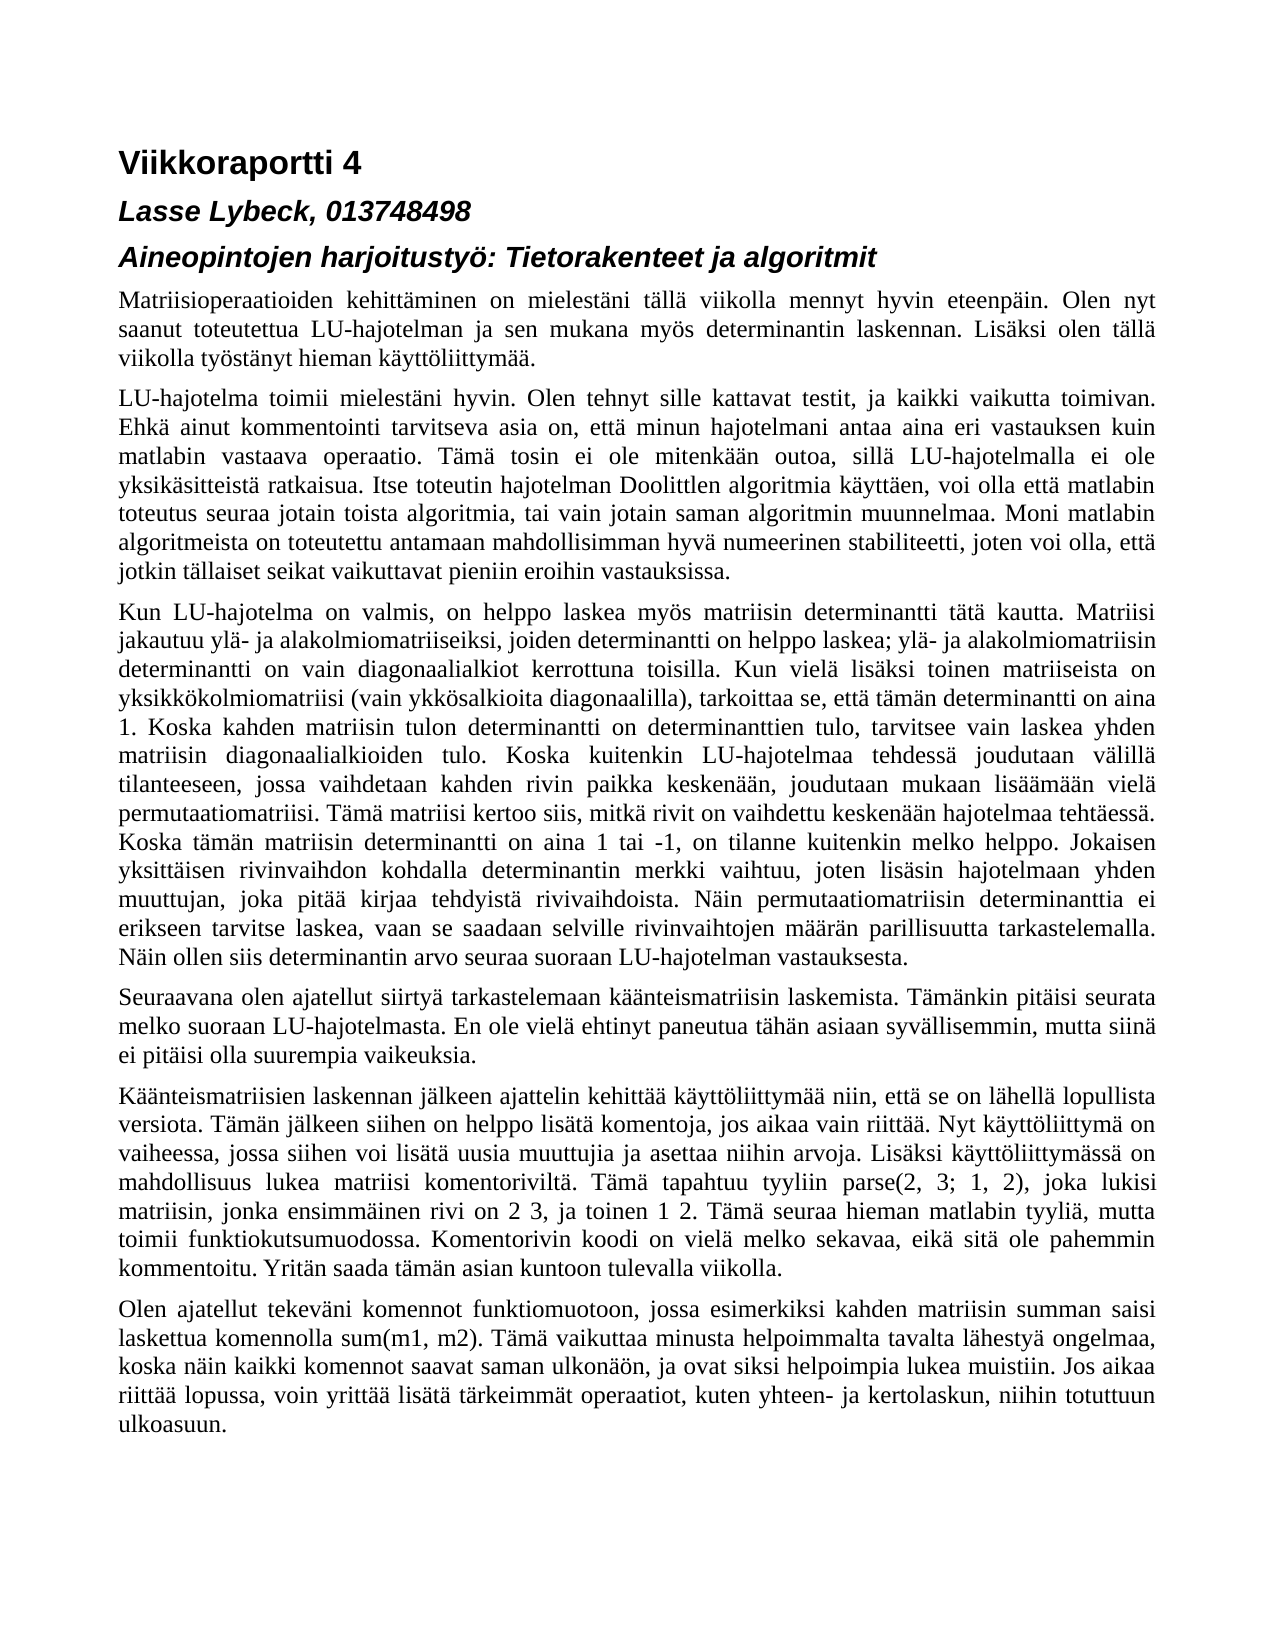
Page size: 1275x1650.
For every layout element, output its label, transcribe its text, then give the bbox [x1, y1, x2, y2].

subtitle Aineopintojen harjoitustyö: Tietorakenteet ja algoritmit [118, 240, 1157, 273]
text Kun LU-hajotelma on valmis, on helppo laskea myös matriisin determinantti tätä kautta. Matriisi jakautuu ylä- ja alakolmiomatriiseiksi, joiden determinantti on helppo laskea; ylä- ja alakolmiomatriisin determinantti on vain diagonaalialkiot kerrottuna toisilla. Kun vielä lisäksi toinen matriiseista on yksikkökolmiomatriisi (vain ykkösalkioita diagonaalilla), tarkoittaa se, että tämän determinantti on aina 1. Koska kahden matriisin tulon determinantti on determinanttien tulo, tarvitsee vain laskea yhden matriisin diagonaalialkioiden tulo. Koska kuitenkin LU-hajotelmaa tehdessä joudutaan välillä tilanteeseen, jossa vaihdetaan kahden rivin paikka keskenään, joudutaan mukaan lisäämään vielä permutaatiomatriisi. Tämä matriisi kertoo siis, mitkä rivit on vaihdettu keskenään hajotelmaa tehtäessä. Koska tämän matriisin determinantti on aina 1 tai -1, on tilanne kuitenkin melko helppo. Jokaisen yksittäisen rivinvaihdon kohdalla determinantin merkki vaihtuu, joten lisäsin hajotelmaan yhden muuttujan, joka pitää kirjaa tehdyistä rivivaihdoista. Näin permutaatiomatriisin determinanttia ei erikseen tarvitse laskea, vaan se saadaan selville rivinvaihtojen määrän parillisuutta tarkastelemalla. Näin ollen siis determinantin arvo seuraa suoraan LU-hajotelman vastauksesta. [118, 597, 1157, 971]
text Matriisioperaatioiden kehittäminen on mielestäni tällä viikolla mennyt hyvin eteenpäin. Olen nyt saanut toteutettua LU-hajotelman ja sen mukana myös determinantin laskennan. Lisäksi olen tällä viikolla työstänyt hieman käyttöliittymää. [118, 285, 1157, 372]
text Olen ajatellut tekeväni komennot funktiomuotoon, jossa esimerkiksi kahden matriisin summan saisi laskettua komennolla sum(m1, m2). Tämä vaikuttaa minusta helpoimmalta tavalta lähestyä ongelmaa, koska näin kaikki komennot saavat saman ulkonäön, ja ovat siksi helpoimpia lukea muistiin. Jos aikaa riittää lopussa, voin yrittää lisätä tärkeimmät operaatiot, kuten yhteen- ja kertolaskun, niihin totuttuun ulkoasuun. [118, 1294, 1157, 1438]
subtitle Lasse Lybeck, 013748498 [118, 194, 1157, 228]
text Seuraavana olen ajatellut siirtyä tarkastelemaan käänteismatriisin laskemista. Tämänkin pitäisi seurata melko suoraan LU-hajotelmasta. En ole vielä ehtinyt paneutua tähän asiaan syvällisemmin, mutta siinä ei pitäisi olla suurempia vaikeuksia. [118, 982, 1157, 1069]
text Käänteismatriisien laskennan jälkeen ajattelin kehittää käyttöliittymää niin, että se on lähellä lopullista versiota. Tämän jälkeen siihen on helppo lisätä komentoja, jos aikaa vain riittää. Nyt käyttöliittymä on vaiheessa, jossa siihen voi lisätä uusia muuttujia ja asettaa niihin arvoja. Lisäksi käyttöliittymässä on mahdollisuus lukea matriisi komentoriviltä. Tämä tapahtuu tyyliin parse(2, 3; 1, 2), joka lukisi matriisin, jonka ensimmäinen rivi on 2 3, ja toinen 1 2. Tämä seuraa hieman matlabin tyyliä, mutta toimii funktiokutsumuodossa. Komentorivin koodi on vielä melko sekavaa, eikä sitä ole pahemmin kommentoitu. Yritän saada tämän asian kuntoon tulevalla viikolla. [118, 1081, 1157, 1282]
subtitle Viikkoraportti 4 [118, 143, 1157, 182]
text LU-hajotelma toimii mielestäni hyvin. Olen tehnyt sille kattavat testit, ja kaikki vaikutta toimivan. Ehkä ainut kommentointi tarvitseva asia on, että minun hajotelmani antaa aina eri vastauksen kuin matlabin vastaava operaatio. Tämä tosin ei ole mitenkään outoa, sillä LU-hajotelmalla ei ole yksikäsitteistä ratkaisua. Itse toteutin hajotelman Doolittlen algoritmia käyttäen, voi olla että matlabin toteutus seuraa jotain toista algoritmia, tai vain jotain saman algoritmin muunnelmaa. Moni matlabin algoritmeista on toteutettu antamaan mahdollisimman hyvä numeerinen stabiliteetti, joten voi olla, että jotkin tällaiset seikat vaikuttavat pieniin eroihin vastauksissa. [118, 383, 1157, 585]
